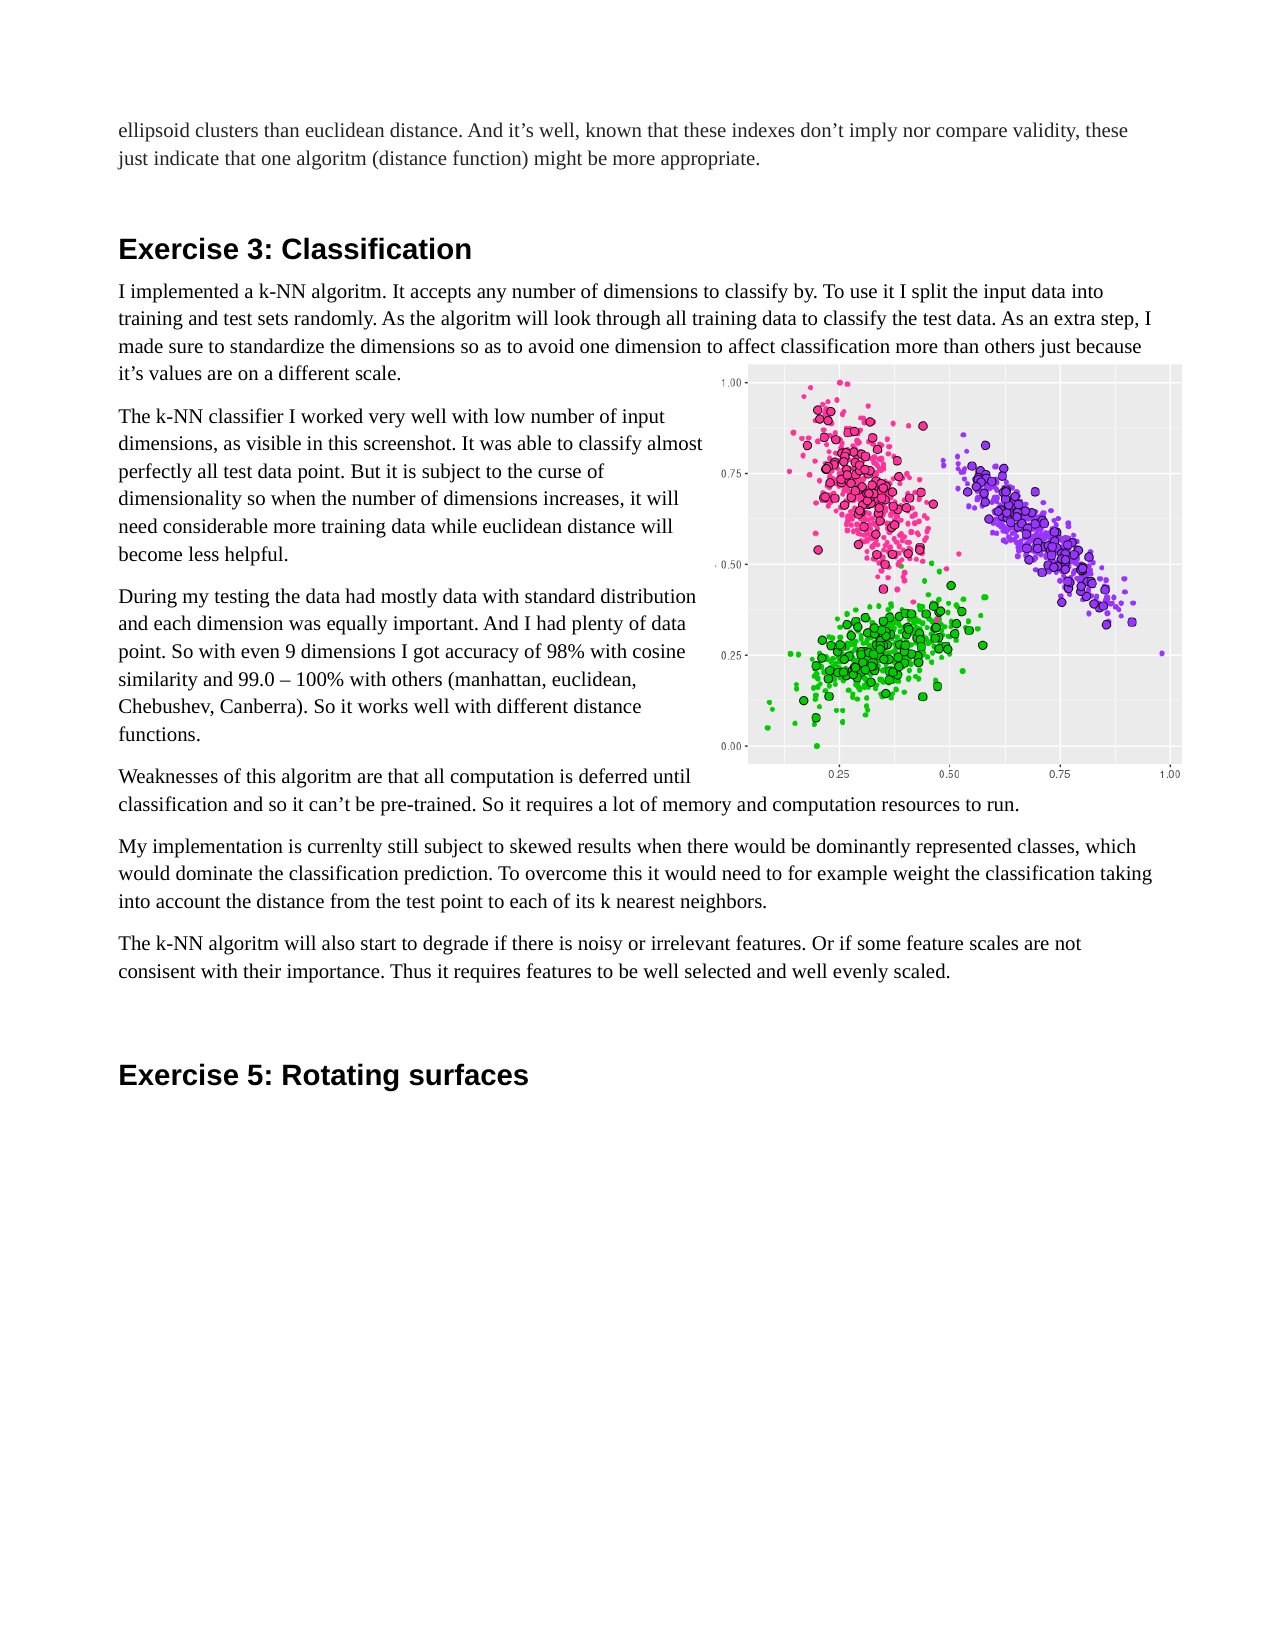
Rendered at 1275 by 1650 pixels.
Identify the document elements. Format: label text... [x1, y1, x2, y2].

subtitle Exercise 3: Classification [118, 232, 1157, 266]
subtitle Exercise 5: Rotating surfaces [118, 1058, 1157, 1091]
picture [715, 362, 1185, 783]
text Weaknesses of this algoritm are that all computation is deferred until classification and so it can’t be pre-trained. So it requires a lot of memory and computation resources to run. [118, 764, 1157, 816]
text During my testing the data had mostly data with standard distribution and each dimension was equally important. And I had plenty of data point. So with even 9 dimensions I got accuracy of 98% with cosine similarity and 99.0 – 100% with others (manhattan, euclidean, Chebushev, Canberra). So it works well with different distance functions. [118, 584, 715, 746]
text ellipsoid clusters than euclidean distance. And it’s well, known that these indexes don’t imply nor compare validity, these just indicate that one algoritm (distance function) might be more appropriate. [118, 118, 1157, 170]
text I implemented a k-NN algoritm. It accepts any number of dimensions to classify by. To use it I split the input data into training and test sets randomly. As the algoritm will look through all training data to classify the test data. As an extra step, I made sure to standardize the dimensions so as to avoid one dimension to affect classification more than others just because it’s values are on a different scale. [118, 278, 1157, 385]
text My implementation is currenlty still subject to skewed results when there would be dominantly represented classes, which would dominate the classification prediction. To overcome this it would need to for example weight the classification taking into account the distance from the test point to each of its k nearest neighbors. [118, 834, 1157, 913]
text The k-NN classifier I worked very well with low number of input dimensions, as visible in this screenshot. It was able to classify almost perfectly all test data point. But it is subject to the curse of dimensionality so when the number of dimensions increases, it will need considerable more training data while euclidean distance will become less helpful. [118, 403, 715, 566]
text The k-NN algoritm will also start to degrade if there is noisy or irrelevant features. Or if some feature scales are not consisent with their importance. Thus it requires features to be well selected and well evenly scaled. [118, 931, 1157, 983]
